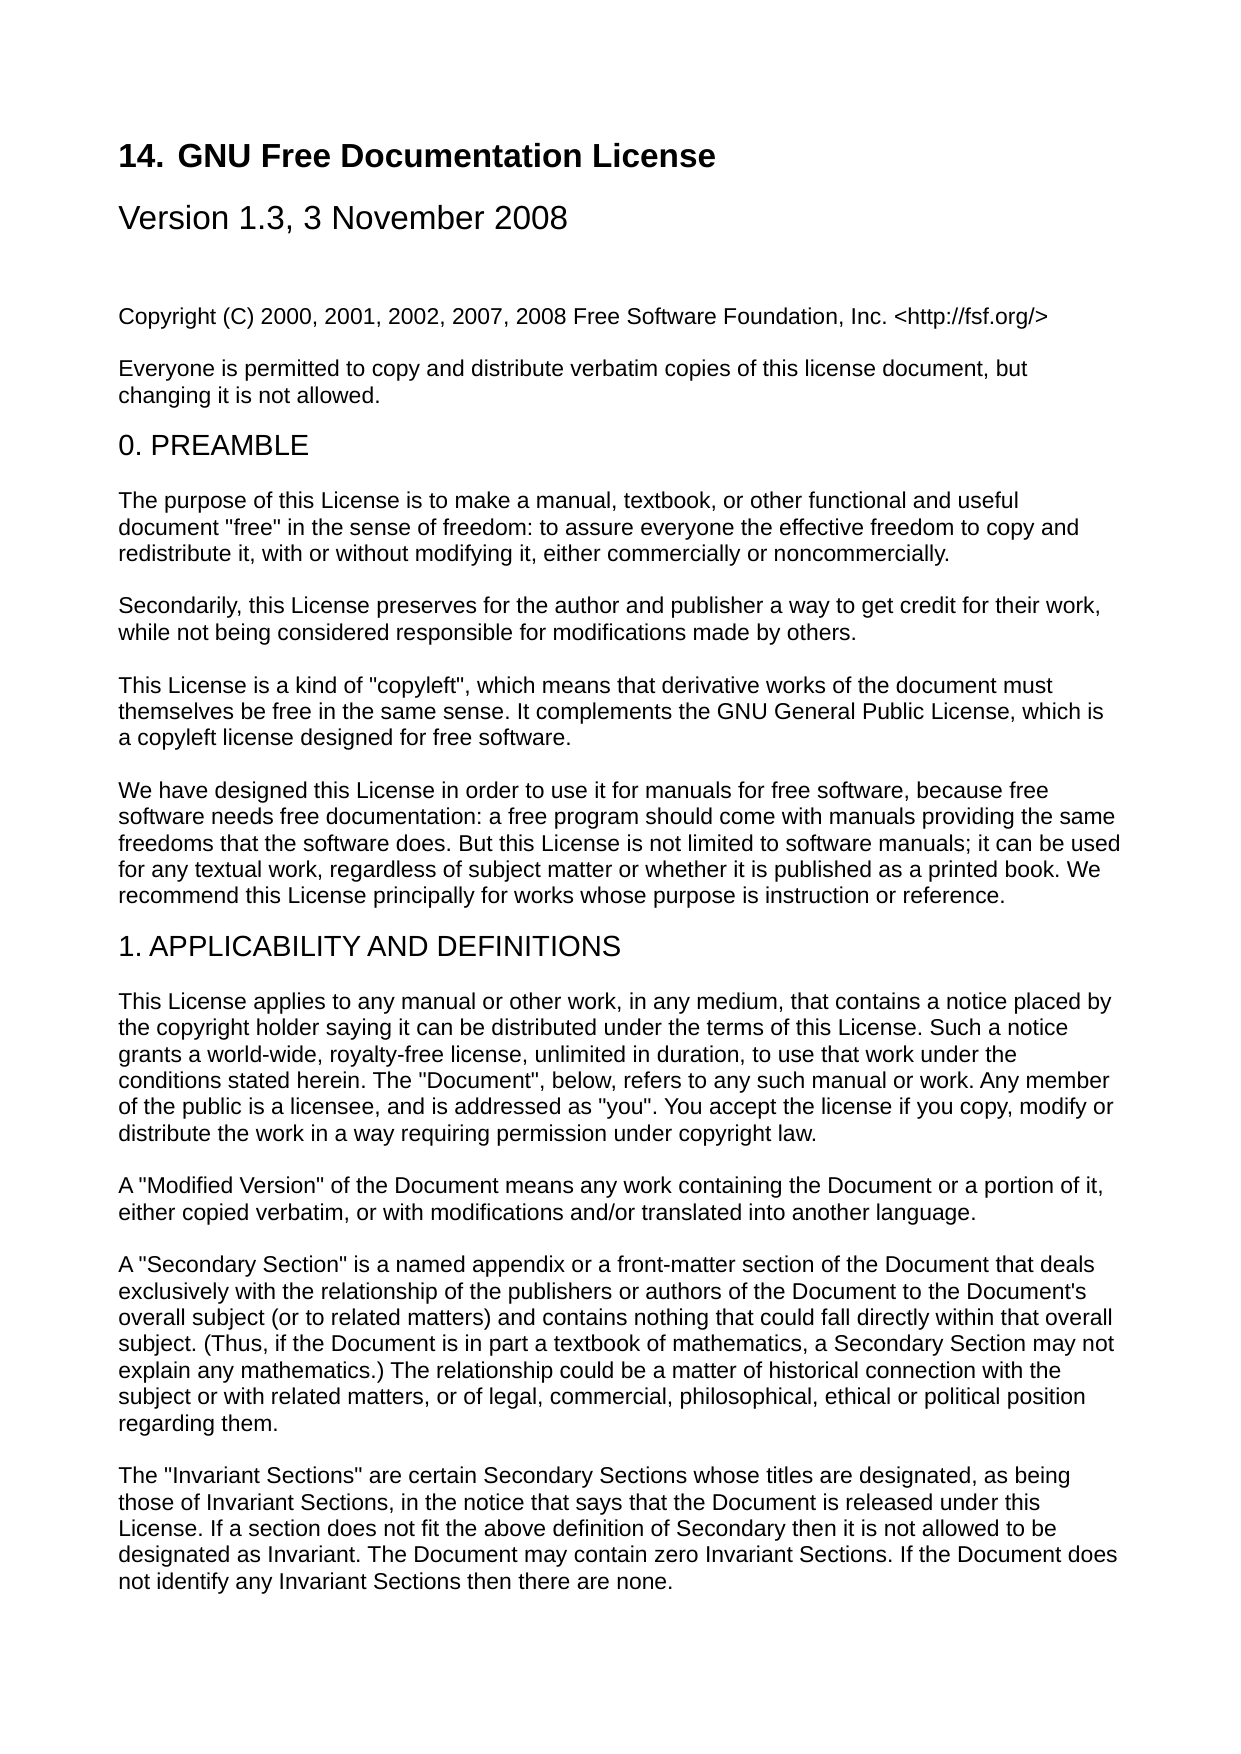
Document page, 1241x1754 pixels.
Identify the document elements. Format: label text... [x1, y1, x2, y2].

text We have designed this License in order to use it for manuals for free software, because free software needs free documentation: a free program should come with manuals providing the same freedoms that the software does. But this License is not limited to software manuals; it can be used for any textual work, regardless of subject matter or whether it is published as a printed book. We recommend this License principally for works whose purpose is instruction or reference. [118, 763, 1122, 909]
text This License applies to any manual or other work, in any medium, that contains a notice placed by the copyright holder saying it can be distributed under the terms of this License. Such a notice grants a world-wide, royalty-free license, unlimited in duration, to use that work under the conditions stated herein. The "Document", below, refers to any such manual or work. Any member of the public is a licensee, and is addressed as "you". You accept the license if you copy, modify or distribute the work in a way requiring permission under copyright law. [118, 975, 1122, 1146]
text A "Modified Version" of the Document means any work containing the Document or a portion of it, either copied verbatim, or with modifications and/or translated into another language. [118, 1158, 1122, 1225]
subtitle GNU Free Documentation License [118, 136, 1122, 174]
text Secondarily, this License preserves for the author and publisher a way to get credit for their work, while not being considered responsible for modifications made by others. [118, 579, 1122, 645]
text Copyright (C) 2000, 2001, 2002, 2007, 2008 Free Software Foundation, Inc. <http://fsf.org/> [118, 289, 1122, 329]
text This License is a kind of "copyleft", which means that derivative works of the document must themselves be free in the same sense. It complements the GNU General Public License, which is a copyleft license designed for free software. [118, 658, 1122, 751]
text The "Invariant Sections" are certain Secondary Sections whose titles are designated, as being those of Invariant Sections, in the notice that says that the Document is released under this License. If a section does not fit the above definition of Secondary then it is not allowed to be designated as Invariant. The Document may contain zero Invariant Sections. If the Document does not identify any Invariant Sections then there are none. [118, 1448, 1122, 1594]
text 0. PREAMBLE [118, 421, 1122, 462]
text Version 1.3, 3 November 2008 [118, 198, 1122, 236]
text Everyone is permitted to copy and distribute verbatim copies of this license document, but changing it is not allowed. [118, 341, 1122, 408]
text 1. APPLICABILITY AND DEFINITIONS [118, 921, 1122, 963]
text A "Secondary Section" is a named appendix or a front-matter section of the Document that deals exclusively with the relationship of the publishers or authors of the Document to the Document's overall subject (or to related matters) and contains nothing that could fall directly within that overall subject. (Thus, if the Document is in part a textbook of mathematics, a Secondary Section may not explain any mathematics.) The relationship could be a matter of historical connection with the subject or with related matters, or of legal, commercial, philosophical, ethical or political position regarding them. [118, 1237, 1122, 1436]
text The purpose of this License is to make a manual, textbook, or other functional and useful document "free" in the sense of freedom: to assure everyone the effective freedom to copy and redistribute it, with or without modifying it, either commercially or noncommercially. [118, 474, 1122, 566]
